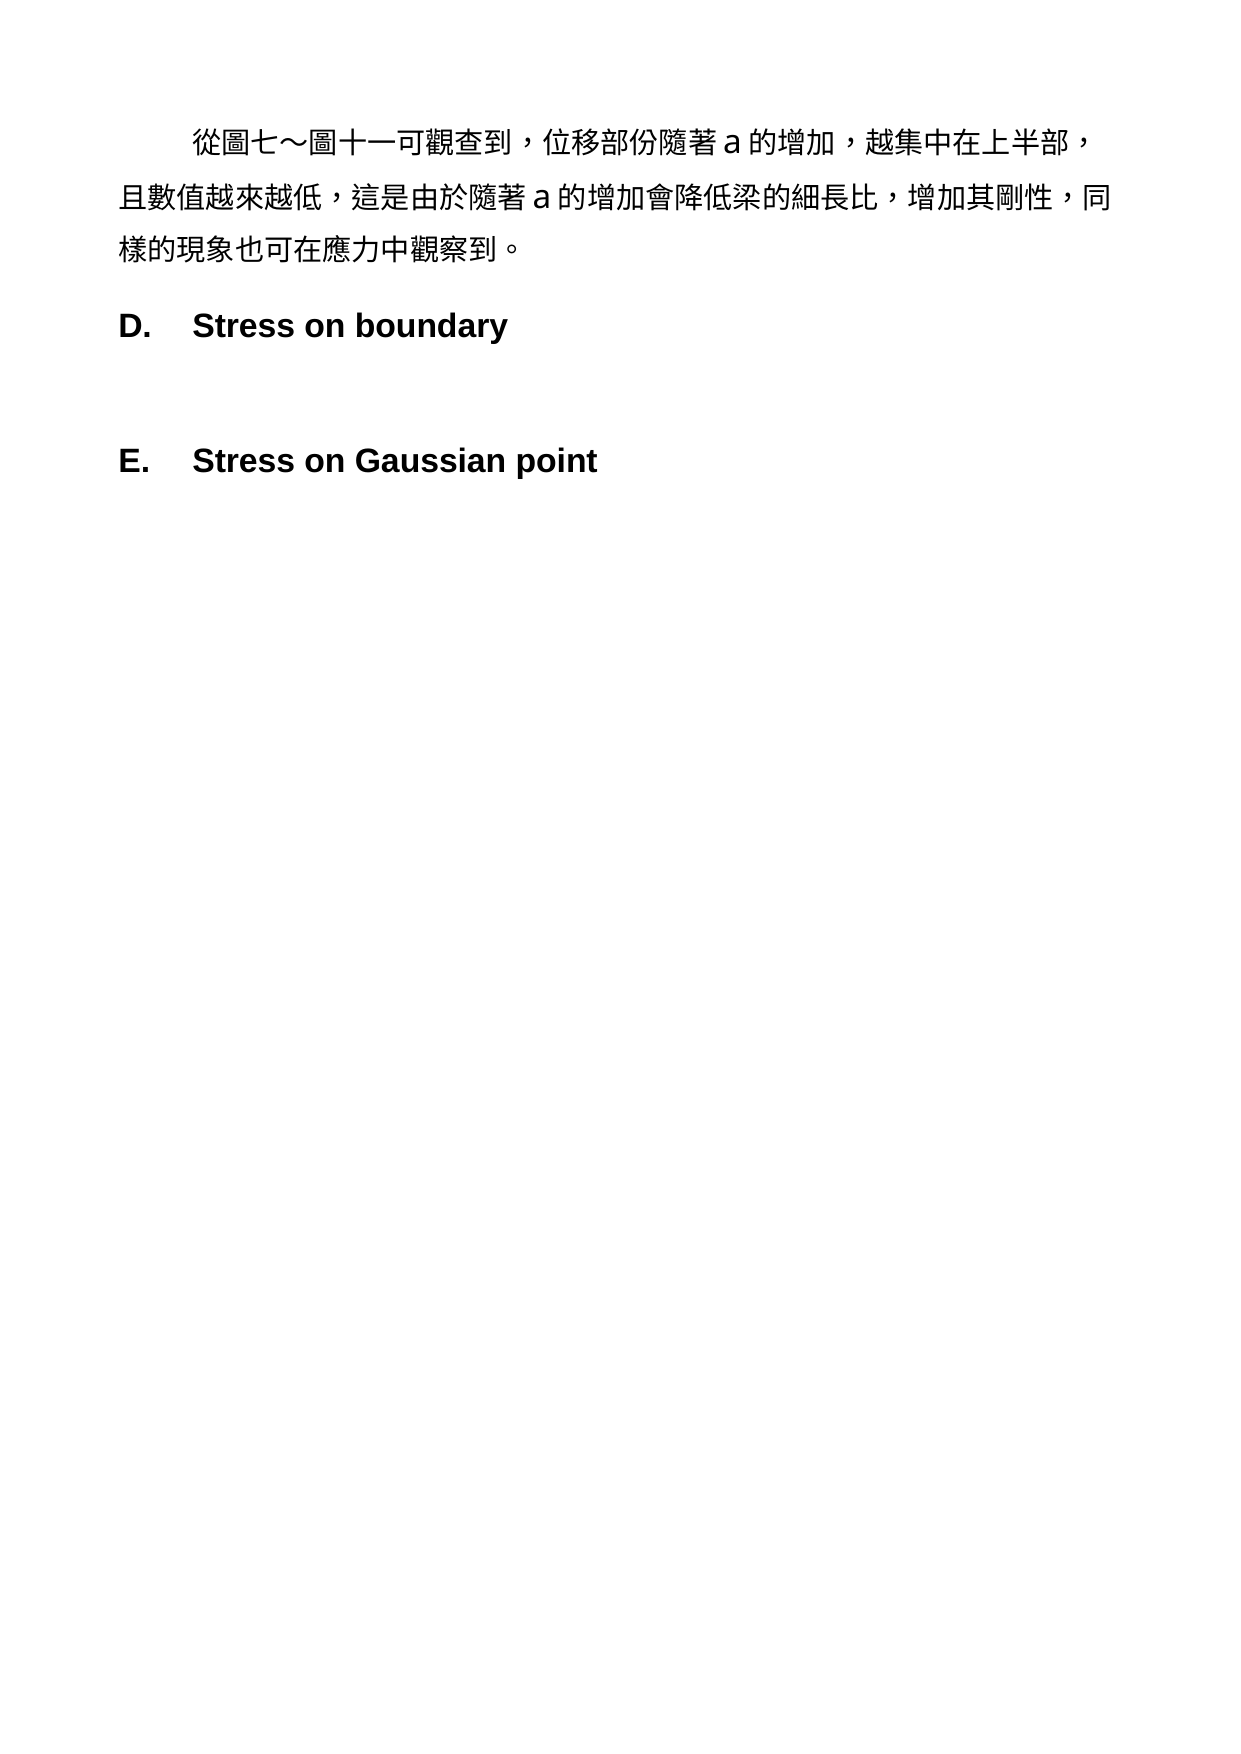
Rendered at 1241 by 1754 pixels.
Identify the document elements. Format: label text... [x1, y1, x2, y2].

text 從圖七～圖十一可觀查到，位移部份隨著a的增加，越集中在上半部，且數值越來越低，這是由於隨著a的增加會降低梁的細長比，增加其剛性，同樣的現象也可在應力中觀察到。 [118, 118, 1122, 269]
subtitle Stress on Gaussian point [118, 441, 1122, 480]
subtitle Stress on boundary [118, 306, 1122, 345]
